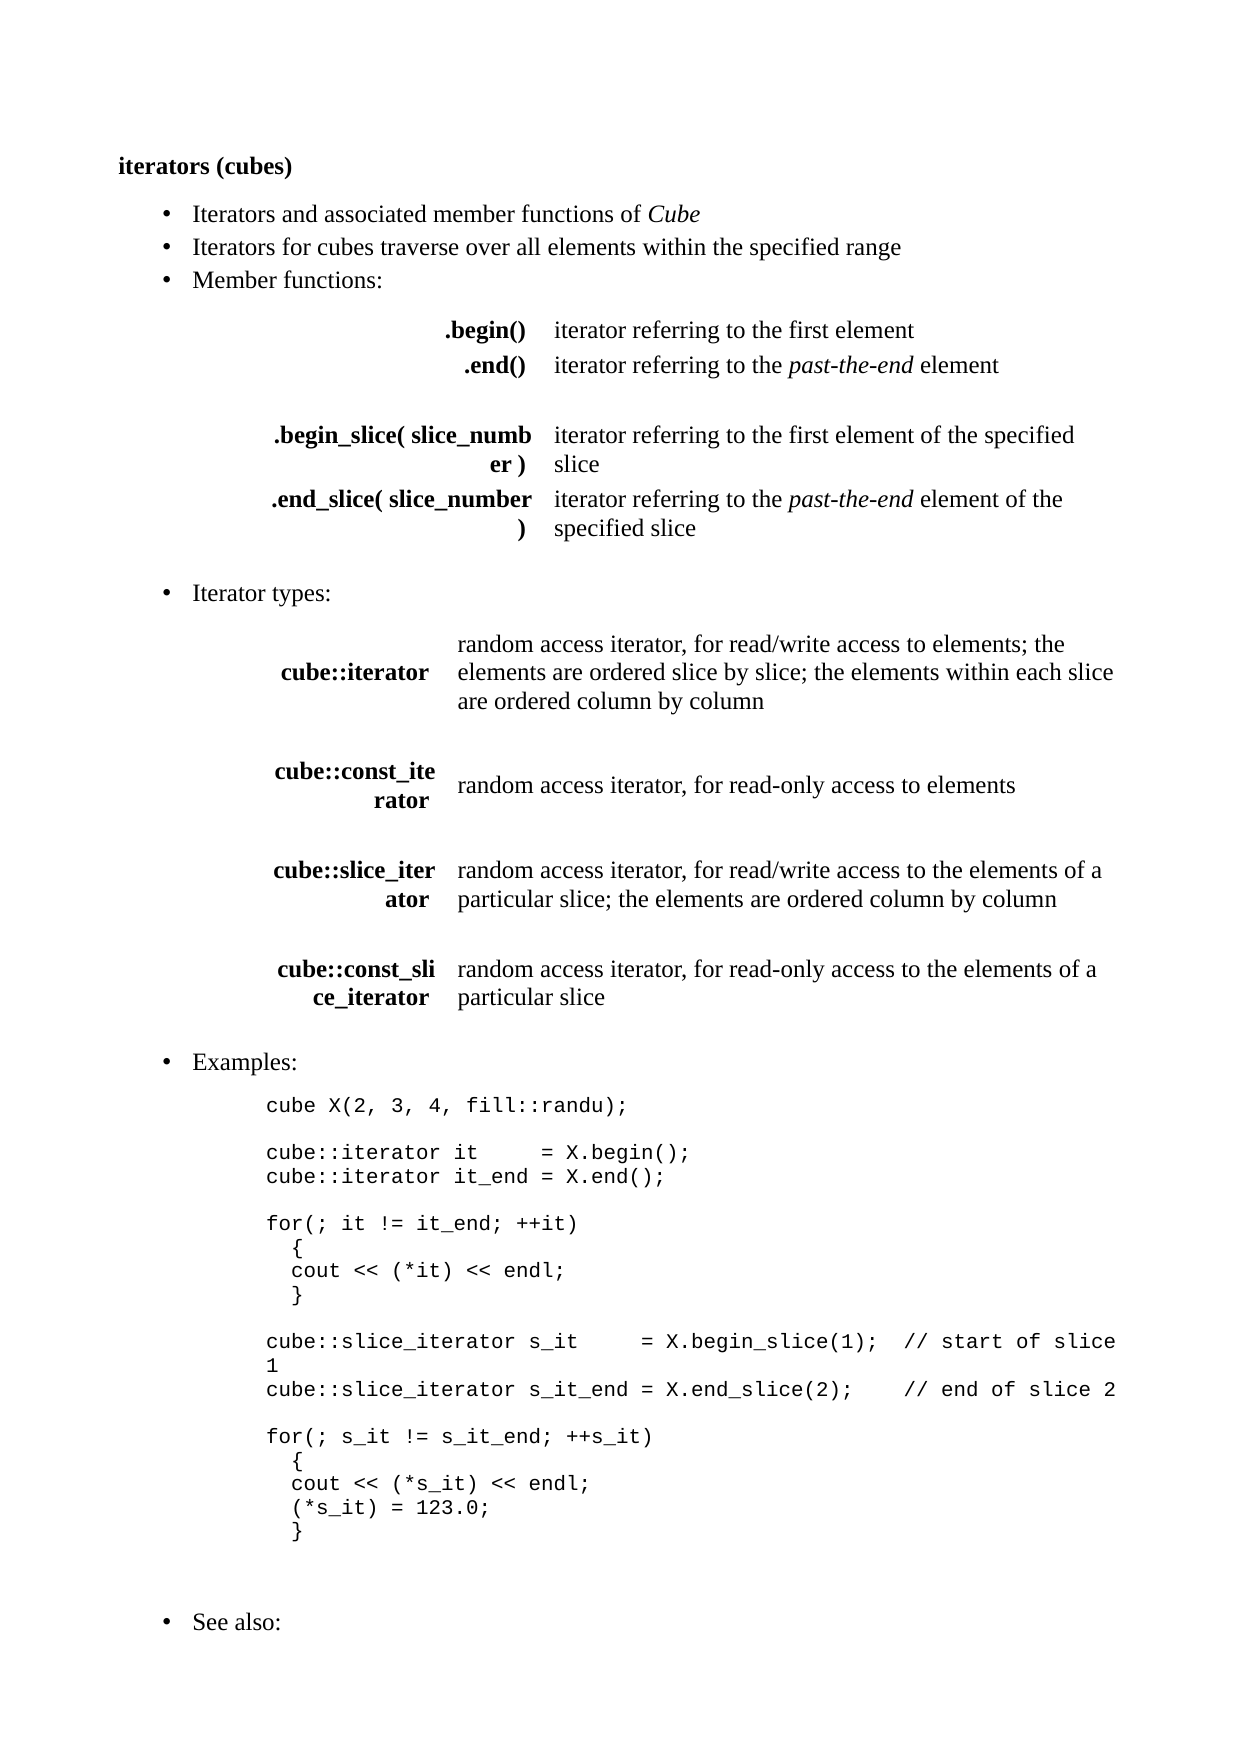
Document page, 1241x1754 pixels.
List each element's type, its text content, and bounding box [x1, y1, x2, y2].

table_cell [535, 348, 551, 382]
list Member functions: [162, 265, 1122, 293]
table_cell [454, 916, 1122, 951]
table_cell [535, 418, 551, 481]
table_header random access iterator, for read/write access to elements; the elements are ordered slice by slice; the elements within each slice are ordered column by column [454, 626, 1122, 718]
table_header .begin() [266, 313, 535, 347]
list { [236, 1449, 1122, 1473]
list cout << (*it) << endl; [236, 1260, 1122, 1284]
table_header iterator referring to the first element [551, 313, 1122, 347]
list See also: [162, 1607, 1122, 1635]
table_header [439, 626, 454, 718]
table_cell cube::const_iterator [266, 753, 438, 817]
list cout << (*s_it) << endl; [236, 1473, 1122, 1497]
list for(; s_it != s_it_end; ++s_it) [236, 1426, 1122, 1449]
table_cell iterator referring to the past-the-end element [551, 348, 1122, 382]
table_cell [266, 916, 438, 951]
list Iterator types: [162, 578, 1122, 607]
table_cell [454, 817, 1122, 852]
table_cell random access iterator, for read-only access to elements [454, 753, 1122, 817]
table_cell [439, 718, 454, 753]
table_cell .end() [266, 348, 535, 382]
list cube X(2, 3, 4, fill::randu); [236, 1095, 1122, 1118]
list (*s_it) = 123.0; [236, 1497, 1122, 1521]
list Iterators and associated member functions of Cube [162, 199, 1122, 227]
table_cell iterator referring to the first element of the specified slice [551, 418, 1122, 481]
table_cell [439, 852, 454, 916]
table_cell [439, 916, 454, 951]
list Examples: [162, 1047, 1122, 1076]
table_header cube::iterator [266, 626, 438, 718]
list Iterators for cubes traverse over all elements within the specified range [162, 232, 1122, 261]
list { [236, 1237, 1122, 1260]
list for(; it != it_end; ++it) [236, 1213, 1122, 1237]
table_cell [454, 718, 1122, 753]
table_cell cube::slice_iterator [266, 852, 438, 916]
table_cell iterator referring to the past-the-end element of the specified slice [551, 481, 1122, 545]
table_cell random access iterator, for read-only access to the elements of a particular slice [454, 951, 1122, 1014]
table_cell .end_slice( slice_number ) [266, 481, 535, 545]
list cube::iterator it_end = X.end(); [236, 1166, 1122, 1189]
table_cell [535, 481, 551, 545]
list cube::slice_iterator s_it_end = X.end_slice(2); // end of slice 2 [236, 1379, 1122, 1402]
table_cell [266, 817, 438, 852]
list cube::iterator it = X.begin(); [236, 1142, 1122, 1166]
table_cell [439, 951, 454, 1014]
list } [236, 1284, 1122, 1308]
table_cell [535, 383, 1122, 417]
table_cell [439, 753, 454, 817]
table_cell [266, 383, 535, 417]
table_header [535, 313, 551, 347]
table_cell .begin_slice( slice_number ) [266, 418, 535, 481]
table_cell [266, 718, 438, 753]
table_cell [439, 817, 454, 852]
table_cell random access iterator, for read/write access to the elements of a particular slice; the elements are ordered column by column [454, 852, 1122, 916]
list } [236, 1521, 1122, 1544]
list cube::slice_iterator s_it = X.begin_slice(1); // start of slice 1 [236, 1331, 1122, 1379]
text iterators (cubes) [118, 151, 1122, 180]
table_cell cube::const_slice_iterator [266, 951, 438, 1014]
